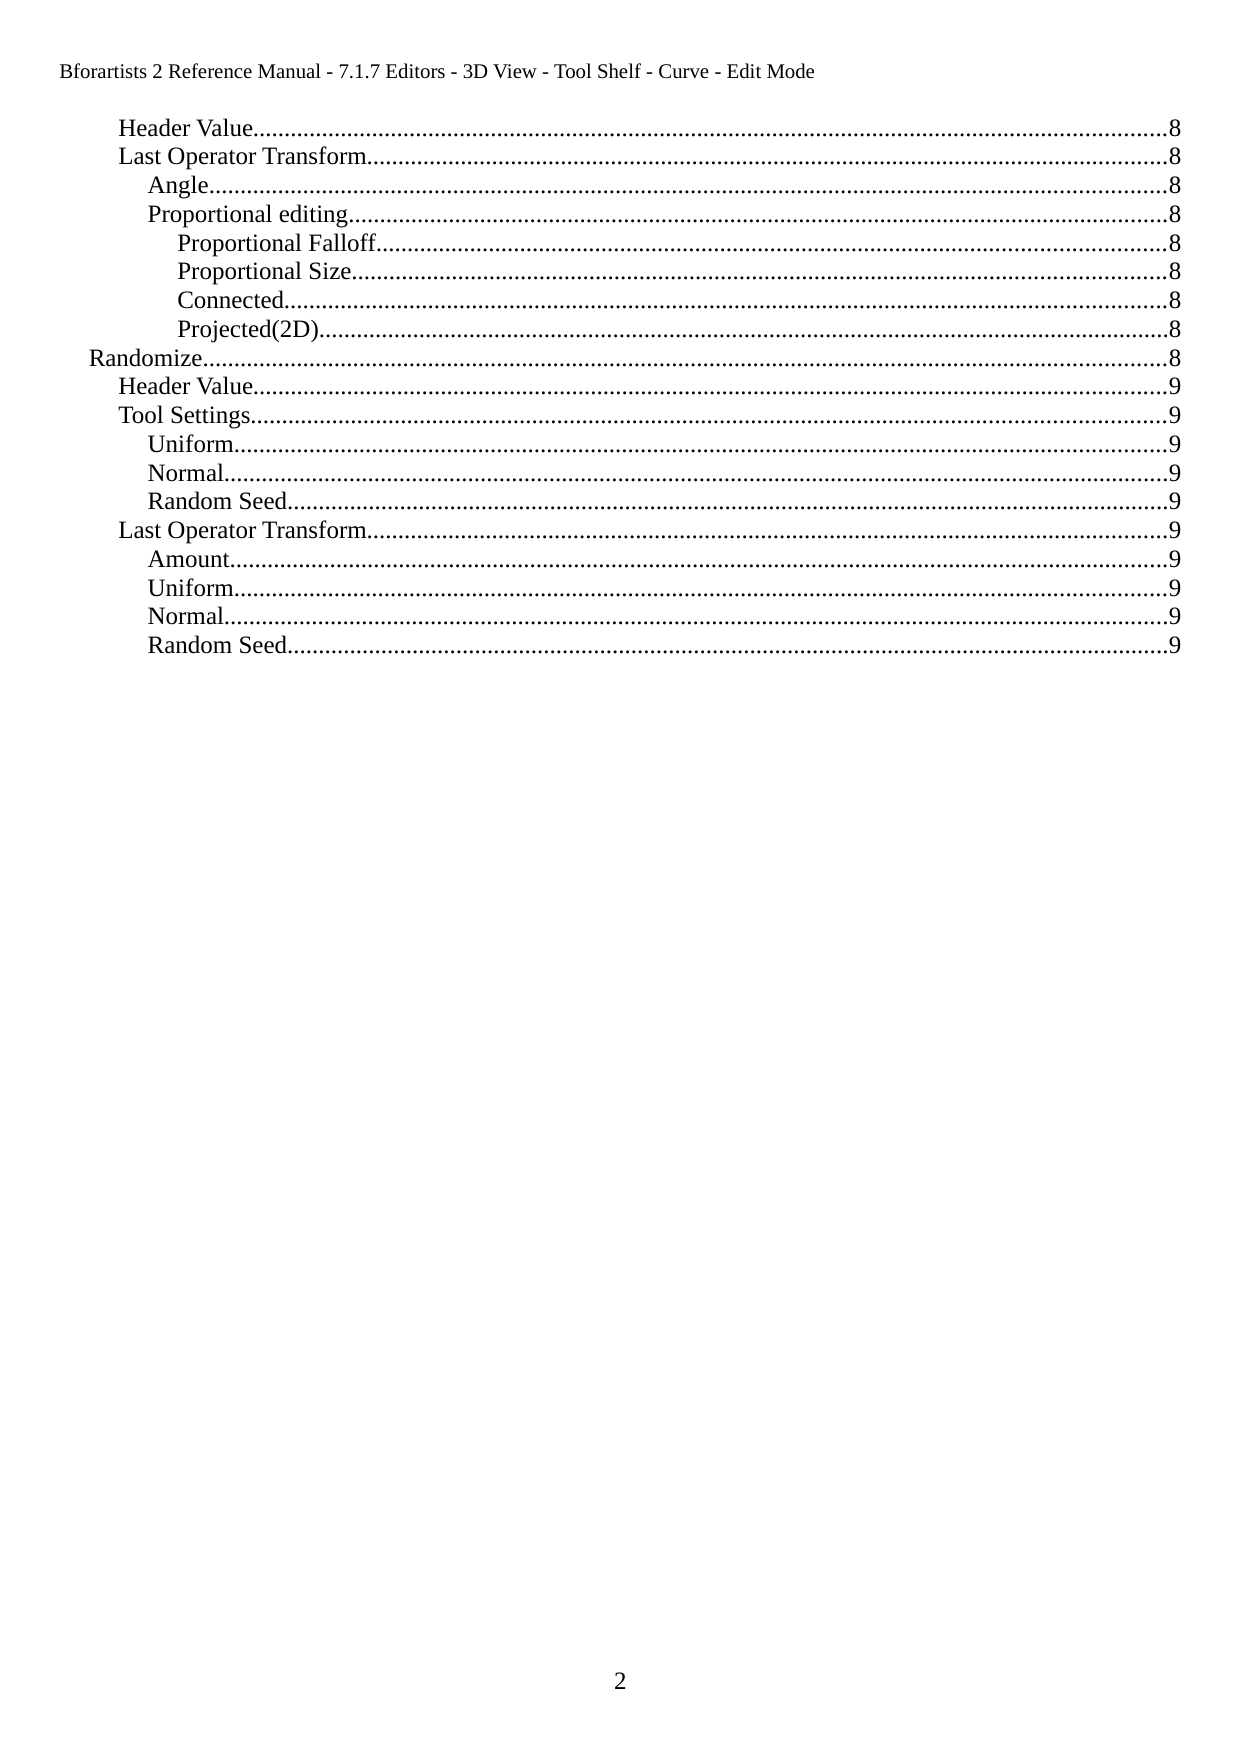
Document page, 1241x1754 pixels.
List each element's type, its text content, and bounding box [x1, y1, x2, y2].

text Amount 9 [147, 544, 1181, 573]
text Uniform 9 [147, 429, 1181, 458]
text Last Operator Transform 9 [118, 515, 1181, 544]
text Projected(2D) 8 [177, 314, 1181, 343]
text Proportional Size 8 [177, 256, 1181, 285]
text Connected 8 [177, 285, 1181, 314]
text Normal 9 [147, 601, 1181, 630]
text Randomize 8 [88, 343, 1181, 371]
text Uniform 9 [147, 573, 1181, 601]
text Header Value 9 [118, 371, 1181, 400]
text Normal 9 [147, 458, 1181, 486]
text Proportional editing 8 [147, 199, 1181, 228]
text Header Value 8 [118, 113, 1181, 141]
text Proportional Falloff 8 [177, 228, 1181, 256]
text Last Operator Transform 8 [118, 141, 1181, 170]
text Random Seed 9 [147, 630, 1181, 659]
text Tool Settings 9 [118, 400, 1181, 429]
text Angle 8 [147, 170, 1181, 199]
text Random Seed 9 [147, 486, 1181, 515]
